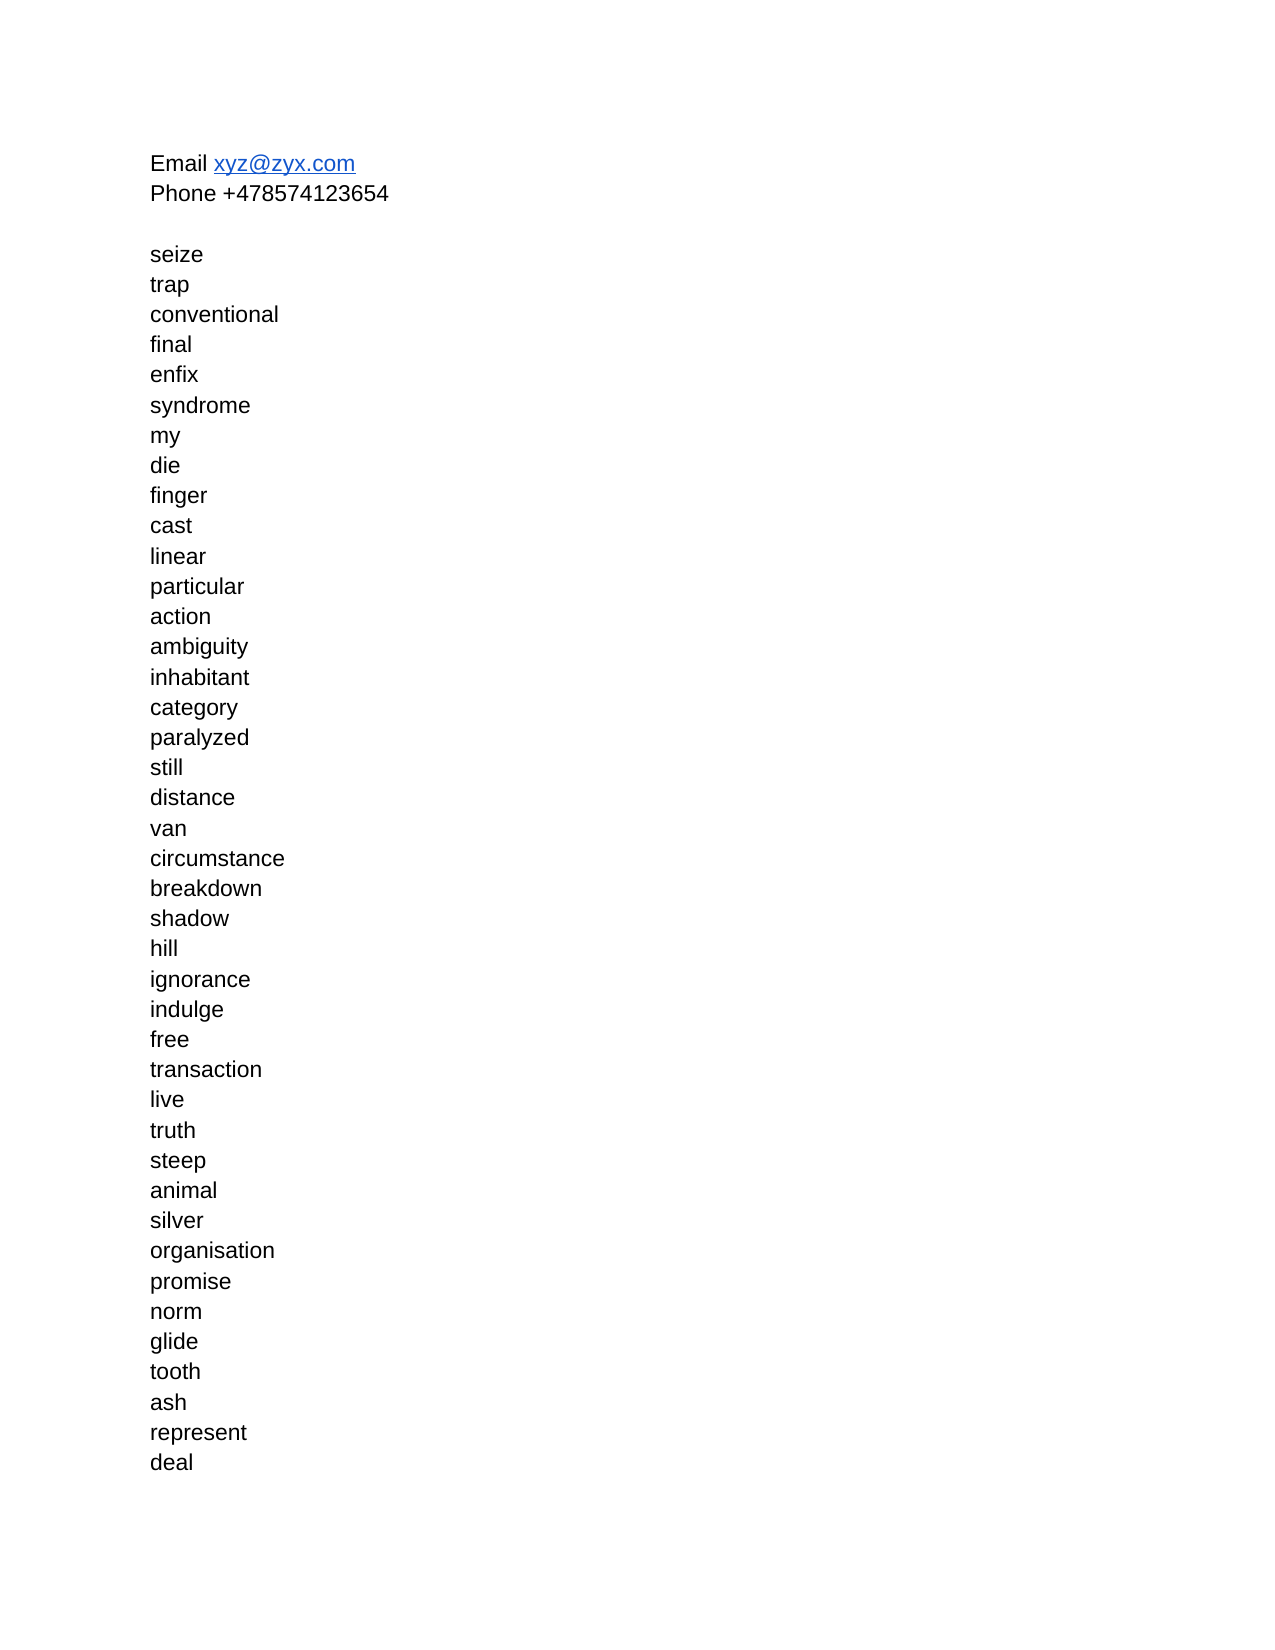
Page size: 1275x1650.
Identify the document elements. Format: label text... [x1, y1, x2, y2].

text Phone +478574123654 [150, 180, 1125, 207]
text cast [150, 512, 1125, 539]
text organisation [150, 1237, 1125, 1264]
text ignorance [150, 966, 1125, 992]
text glide [150, 1328, 1125, 1354]
text ambiguity [150, 633, 1125, 660]
text Email xyz@zyx.com [150, 150, 1125, 176]
text enfix [150, 361, 1125, 388]
text trap [150, 271, 1125, 297]
text van [150, 814, 1125, 841]
text animal [150, 1177, 1125, 1203]
text hill [150, 935, 1125, 962]
text transaction [150, 1056, 1125, 1083]
text promise [150, 1268, 1125, 1294]
text live [150, 1086, 1125, 1113]
text conventional [150, 301, 1125, 327]
text final [150, 331, 1125, 358]
text my [150, 422, 1125, 448]
text deal [150, 1449, 1125, 1475]
text inhabitant [150, 663, 1125, 690]
text circumstance [150, 845, 1125, 871]
text paralyzed [150, 724, 1125, 750]
text die [150, 452, 1125, 478]
text indulge [150, 996, 1125, 1022]
text silver [150, 1207, 1125, 1234]
text particular [150, 573, 1125, 599]
text still [150, 754, 1125, 781]
text norm [150, 1298, 1125, 1324]
text ash [150, 1388, 1125, 1415]
text distance [150, 784, 1125, 811]
text free [150, 1026, 1125, 1052]
text linear [150, 543, 1125, 569]
text shadow [150, 905, 1125, 932]
text action [150, 603, 1125, 629]
text breakdown [150, 875, 1125, 901]
text truth [150, 1117, 1125, 1143]
text syndrome [150, 392, 1125, 418]
text category [150, 694, 1125, 720]
text represent [150, 1419, 1125, 1445]
text tooth [150, 1358, 1125, 1385]
text steep [150, 1147, 1125, 1173]
text seize [150, 241, 1125, 267]
text finger [150, 482, 1125, 509]
